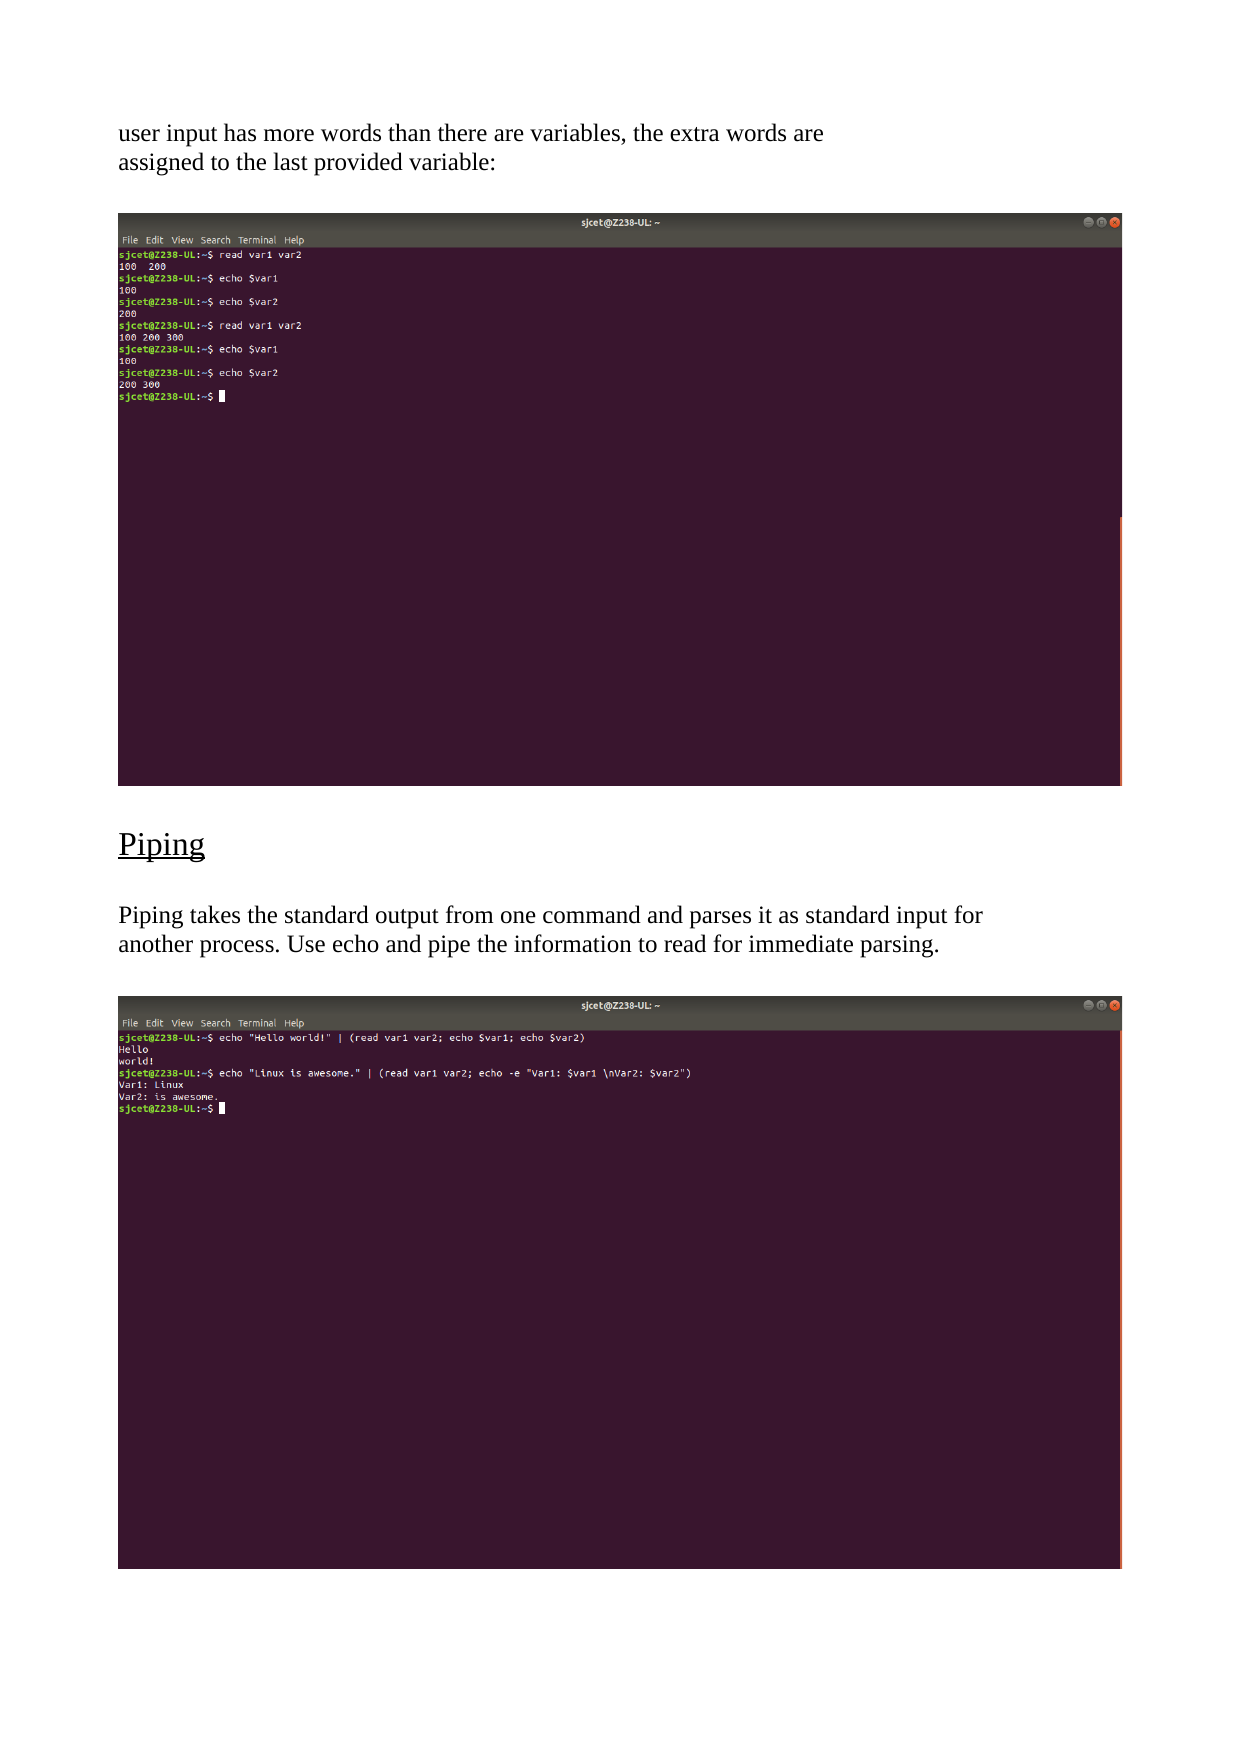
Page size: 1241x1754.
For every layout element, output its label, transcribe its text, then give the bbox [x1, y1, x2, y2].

text Piping [118, 824, 1122, 862]
text user input has more words than there are variables, the extra words are [118, 118, 1122, 147]
text Piping takes the standard output from one command and parses it as standard input for [118, 901, 1122, 929]
text another process. Use echo and pipe the information to read for immediate parsing. [118, 929, 1122, 958]
picture [118, 213, 1123, 786]
picture [118, 996, 1123, 1569]
text assigned to the last provided variable: [118, 147, 1122, 176]
